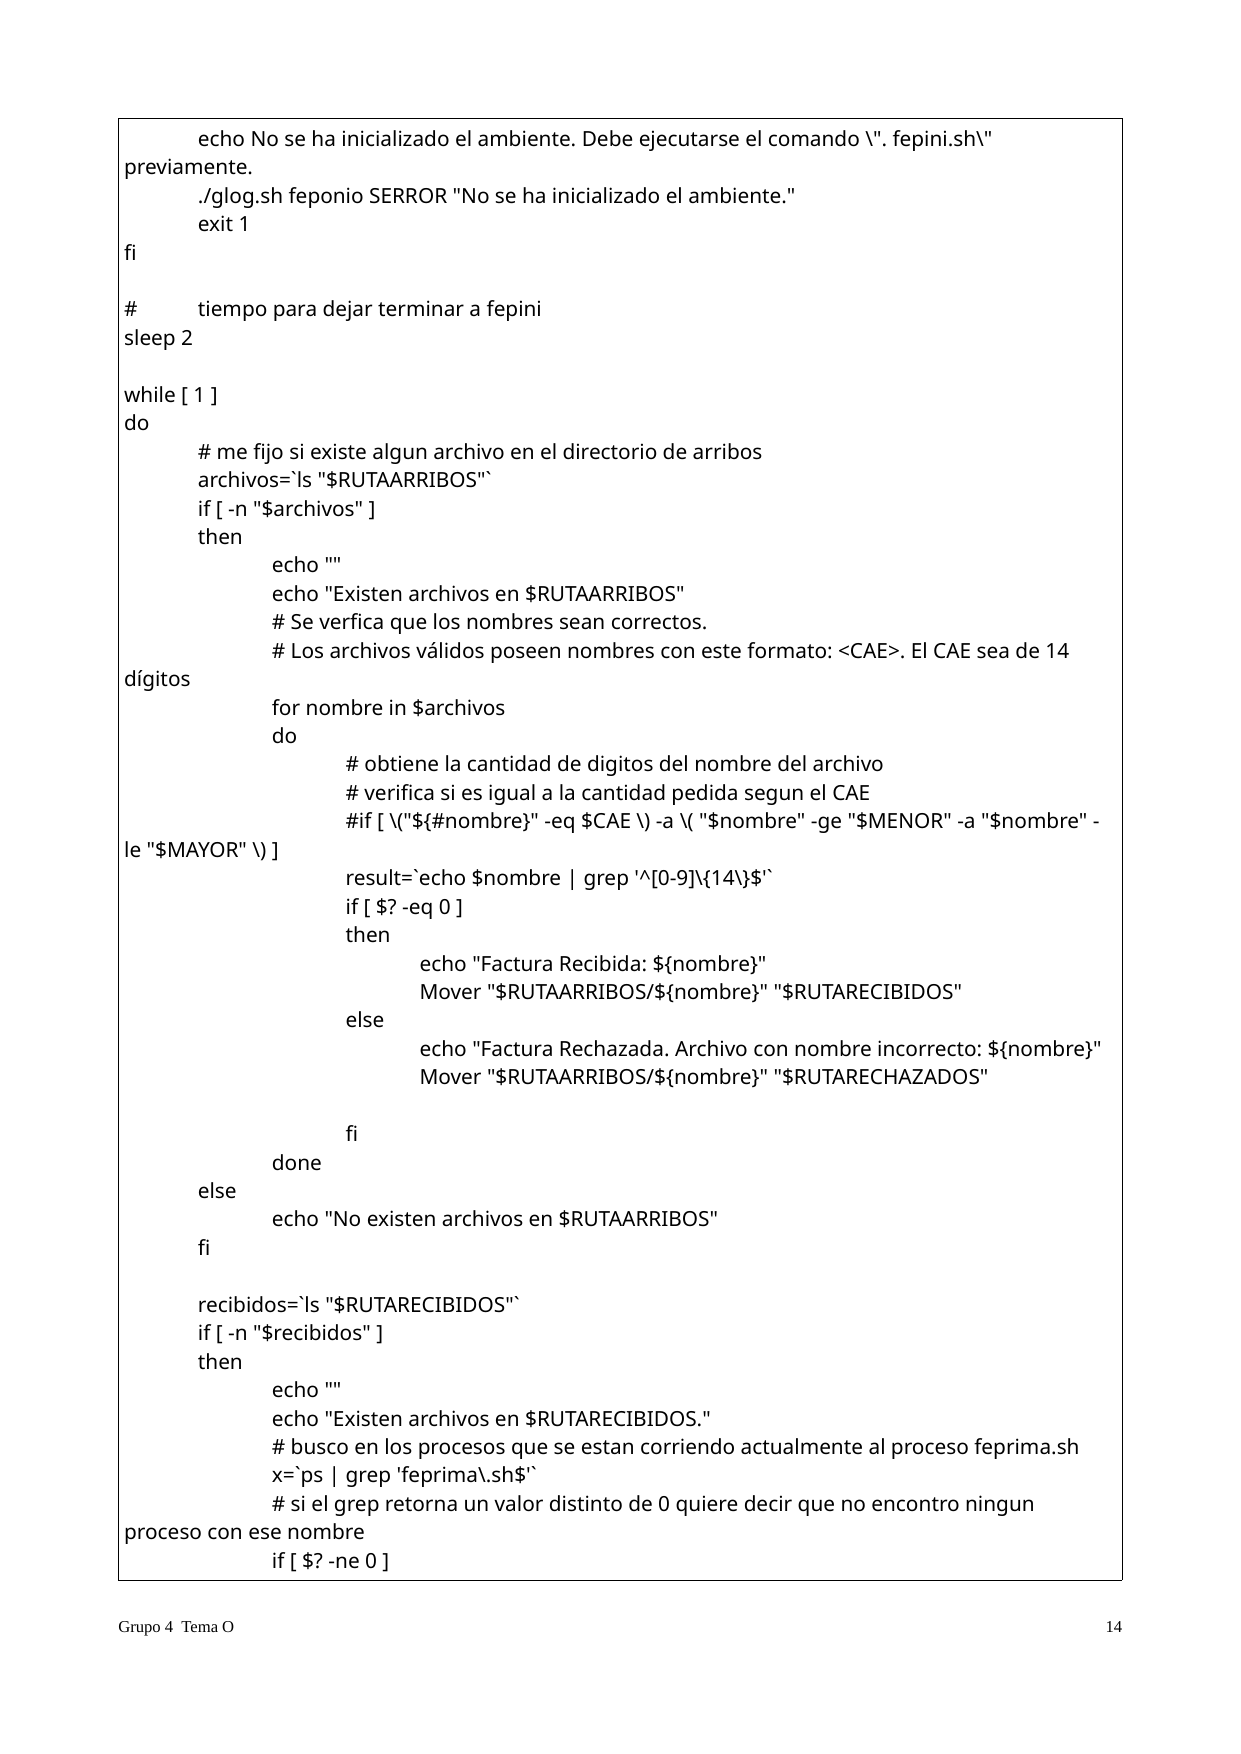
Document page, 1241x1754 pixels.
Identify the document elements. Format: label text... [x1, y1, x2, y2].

table_header echo No se ha inicializado el ambiente. Debe ejecutarse el comando \". fepini.sh\" previamente. ./glog.sh feponio SERROR "No se ha inicializado el ambiente." exit 1 fi # tiempo para dejar terminar a fepini sleep 2 while [ 1 ] do # me fijo si existe algun archivo en el directorio de arribos archivos=`ls "$RUTAARRIBOS"` if [ -n "$archivos" ] then echo "" echo "Existen archivos en $RUTAARRIBOS" # Se verfica que los nombres sean correctos. # Los archivos válidos poseen nombres con este formato: <CAE>. El CAE sea de 14 dígitos for nombre in $archivos do # obtiene la cantidad de digitos del nombre del archivo # verifica si es igual a la cantidad pedida segun el CAE #if [ \("${#nombre}" -eq $CAE \) -a \( "$nombre" -ge "$MENOR" -a "$nombre" -le "$MAYOR" \) ] result=`echo $nombre | grep '^[0-9]\{14\}$'` if [ $? -eq 0 ] then echo "Factura Recibida: ${nombre}" Mover "$RUTAARRIBOS/${nombre}" "$RUTARECIBIDOS" else echo "Factura Rechazada. Archivo con nombre incorrecto: ${nombre}" Mover "$RUTAARRIBOS/${nombre}" "$RUTARECHAZADOS" fi done else echo "No existen archivos en $RUTAARRIBOS" fi recibidos=`ls "$RUTARECIBIDOS"` if [ -n "$recibidos" ] then echo "" echo "Existen archivos en $RUTARECIBIDOS." # busco en los procesos que se estan corriendo actualmente al proceso feprima.sh x=`ps | grep 'feprima\.sh$'` # si el grep retorna un valor distinto de 0 quiere decir que no encontro ningun proceso con ese nombre if [ $? -ne 0 ] [119, 119, 1122, 1580]
